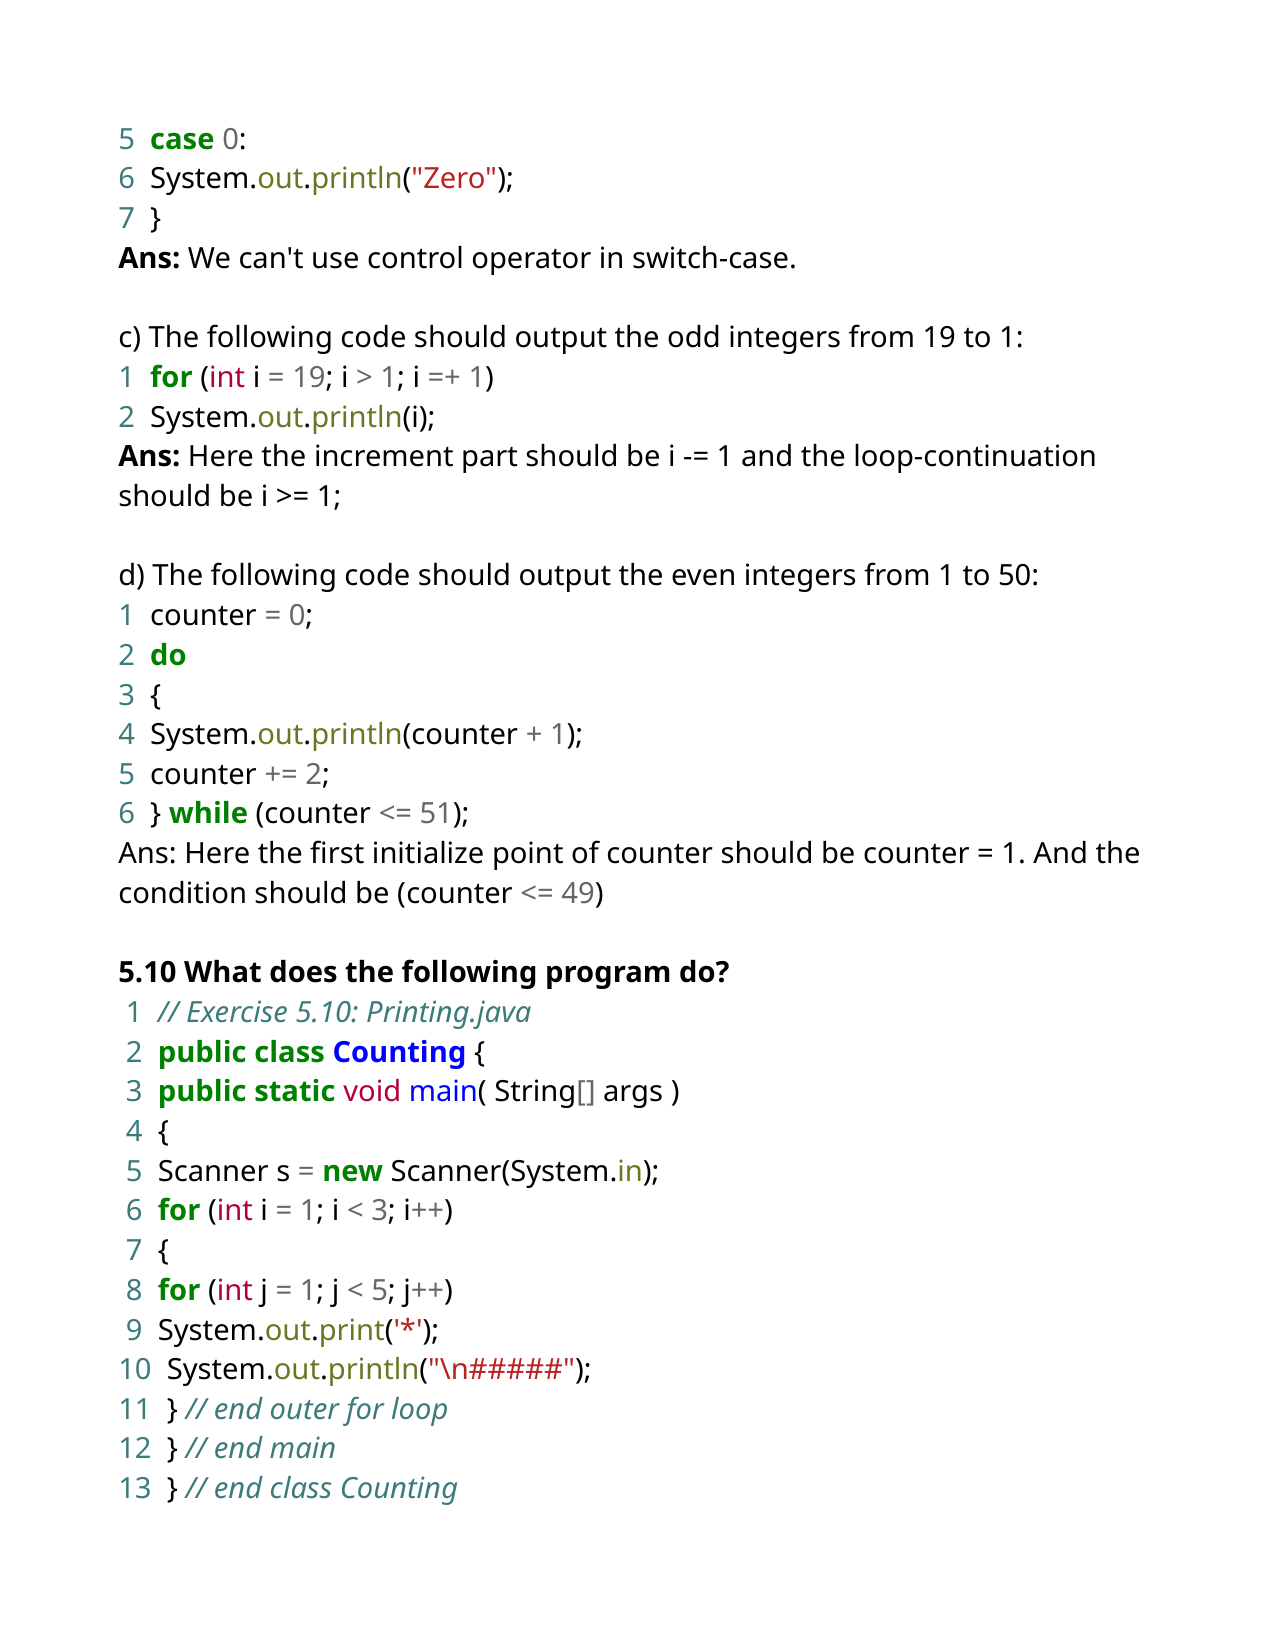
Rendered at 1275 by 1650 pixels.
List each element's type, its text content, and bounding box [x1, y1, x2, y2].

text 6 System.out.println("Zero"); [118, 158, 1157, 197]
text Ans: Here the first initialize point of counter should be counter = 1. And the condition should be (counter <= 49) [118, 832, 1157, 912]
text 2 System.out.println(i); [118, 396, 1157, 436]
text 2 do [118, 634, 1157, 674]
text 5.10 What does the following program do? [118, 952, 1157, 991]
text 7 } [118, 197, 1157, 237]
text d) The following code should output the even integers from 1 to 50: [118, 555, 1157, 594]
text 1 for (int i = 19; i > 1; i =+ 1) [118, 356, 1157, 396]
text 5 Scanner s = new Scanner(System.in); [118, 1150, 1157, 1190]
text Ans: We can't use control operator in switch-case. [118, 237, 1157, 277]
text 1 // Exercise 5.10: Printing.java [118, 991, 1157, 1031]
text 7 { [118, 1229, 1157, 1269]
text 3 { [118, 674, 1157, 713]
text Ans: Here the increment part should be i -= 1 and the loop-continuation should be i >= 1; [118, 436, 1157, 515]
text 2 public class Counting { [118, 1031, 1157, 1071]
text 11 } // end outer for loop [118, 1388, 1157, 1428]
text 6 for (int i = 1; i < 3; i++) [118, 1190, 1157, 1229]
text 12 } // end main [118, 1428, 1157, 1467]
text 10 System.out.println("\n#####"); [118, 1348, 1157, 1388]
text 3 public static void main( String[] args ) [118, 1071, 1157, 1110]
text 4 { [118, 1110, 1157, 1150]
text c) The following code should output the odd integers from 19 to 1: [118, 317, 1157, 356]
text 13 } // end class Counting [118, 1467, 1157, 1507]
text 1 counter = 0; [118, 594, 1157, 634]
text 5 case 0: [118, 118, 1157, 158]
text 4 System.out.println(counter + 1); [118, 713, 1157, 753]
text 9 System.out.print('*'); [118, 1309, 1157, 1348]
text 8 for (int j = 1; j < 5; j++) [118, 1269, 1157, 1309]
text 5 counter += 2; [118, 753, 1157, 793]
text 6 } while (counter <= 51); [118, 793, 1157, 832]
